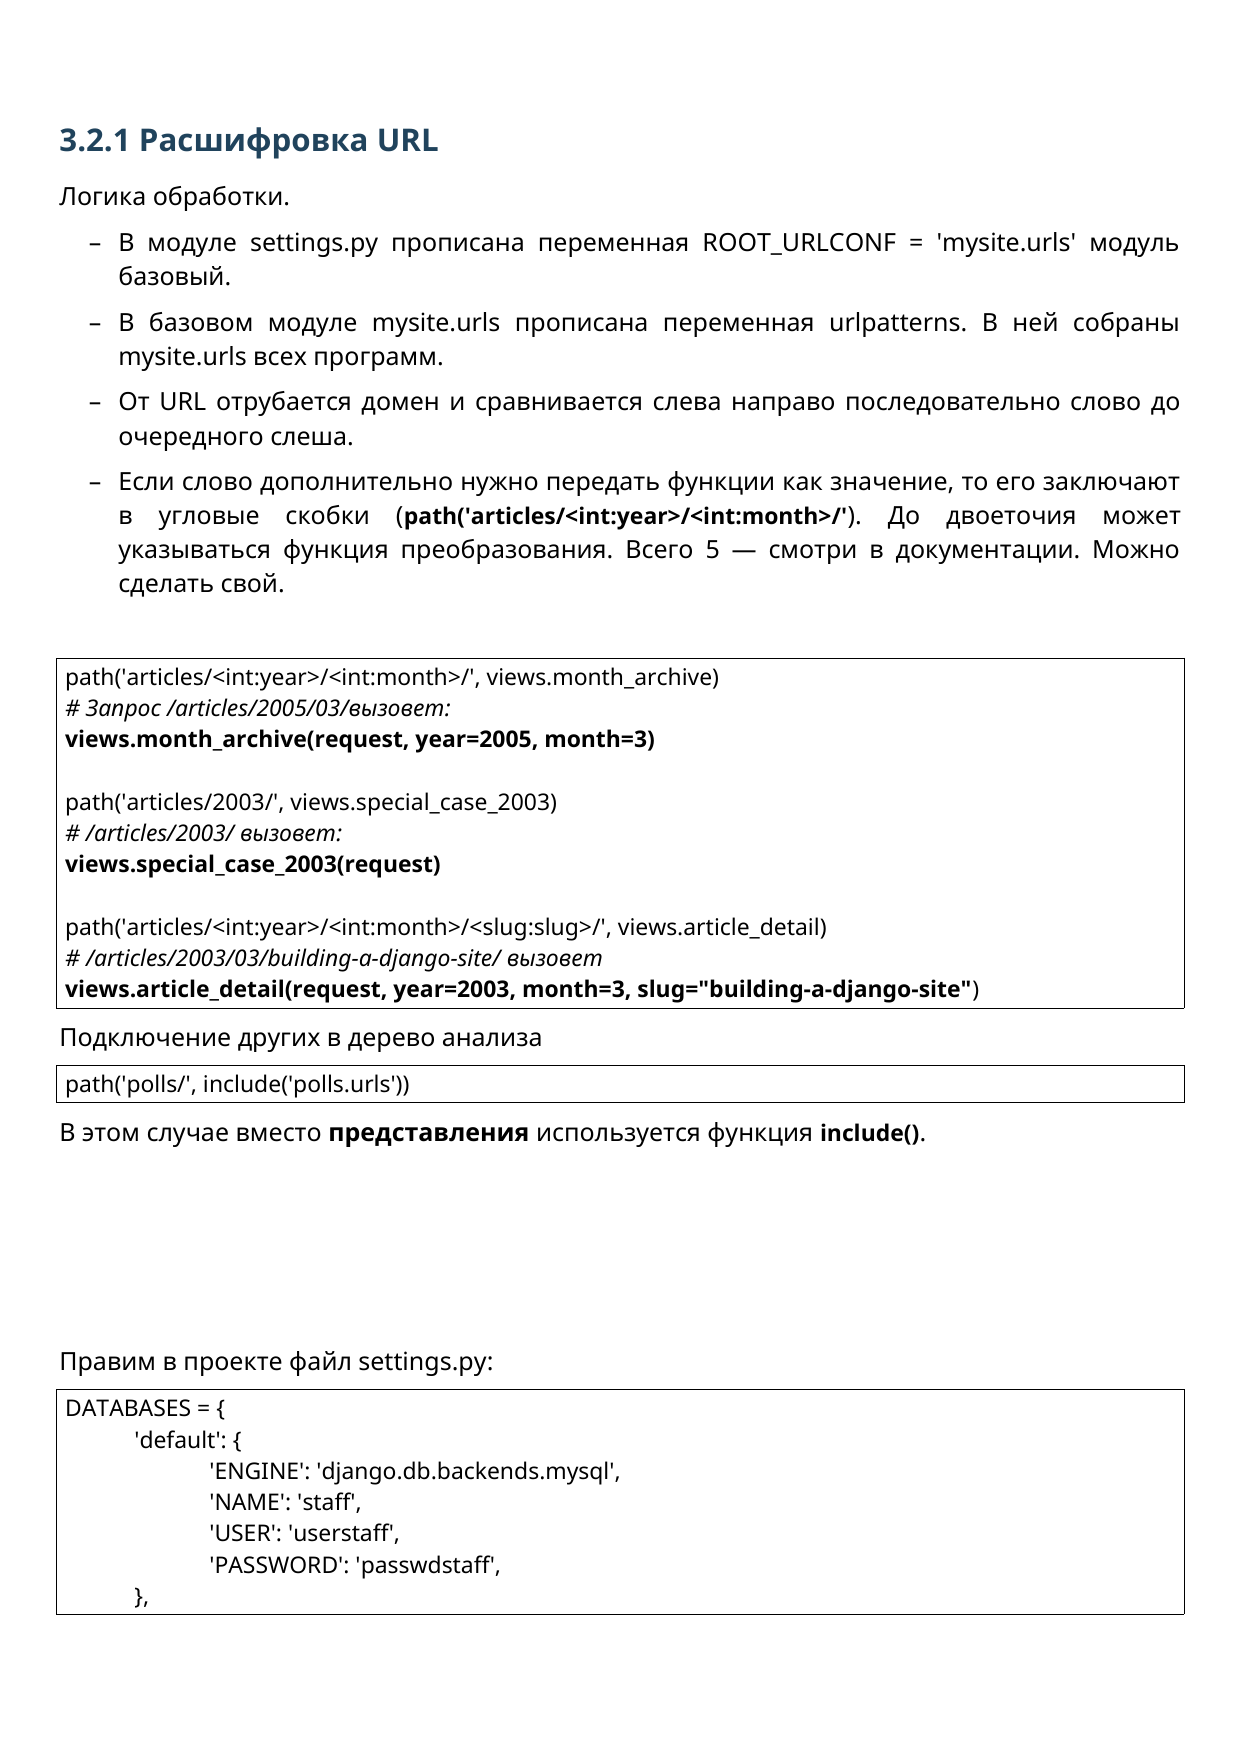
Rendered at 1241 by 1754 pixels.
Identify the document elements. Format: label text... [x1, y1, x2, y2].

text В этом случае вместо представления используется функция include(). [59, 1114, 1181, 1148]
text views.special_case_2003(request) [59, 848, 1181, 879]
text }, [57, 1577, 1184, 1614]
text Подключение других в дерево анализа [59, 1019, 1181, 1053]
text Логика обработки. [59, 178, 1181, 212]
text path('articles/2003/', views.special_case_2003) [59, 786, 1181, 817]
text 'USER': 'userstaff', [59, 1517, 1181, 1548]
text 'NAME': 'staff', [59, 1486, 1181, 1517]
list – В модуле settings.py прописана переменная ROOT_URLCONF = 'mysite.urls' модуль базовый. [89, 224, 1181, 292]
text # /articles/2003/ вызовет: [59, 817, 1181, 848]
text views.month_archive(request, year=2005, month=3) [59, 723, 1181, 754]
text Правим в проекте файл settings.py: [59, 1343, 1181, 1377]
text DATABASES = { [57, 1390, 1184, 1423]
list – От URL отрубается домен и сравнивается слева направо последовательно слово до очередного слеша. [89, 384, 1181, 452]
text views.article_detail(request, year=2003, month=3, slug="building-a-django-site") [57, 970, 1184, 1008]
text path('polls/', include('polls.urls')) [57, 1066, 1184, 1102]
text 'ENGINE': 'django.db.backends.mysql', [59, 1455, 1181, 1486]
list – Если слово дополнительно нужно передать функции как значение, то его заключают в угловые скобки (path('articles/<int:year>/<int:month>/'). До двоеточия может указываться функция преобразования. Всего 5 — смотри в документации. Можно сделать свой. [89, 464, 1181, 600]
list – В базовом модуле mysite.urls прописана переменная urlpatterns. В ней собраны mysite.urls всех программ. [89, 304, 1181, 372]
text path('articles/<int:year>/<int:month>/', views.month_archive) [57, 659, 1184, 692]
text 'PASSWORD': 'passwdstaff', [59, 1548, 1181, 1577]
text 'default': { [59, 1423, 1181, 1455]
text path('articles/<int:year>/<int:month>/<slug:slug>/', views.article_detail) [59, 911, 1181, 942]
text 3.2.1 Расшифровка URL [59, 118, 1181, 161]
text # Запрос /articles/2005/03/вызовет: [59, 692, 1181, 723]
text # /articles/2003/03/building-a-django-site/ вызовет [59, 942, 1181, 970]
